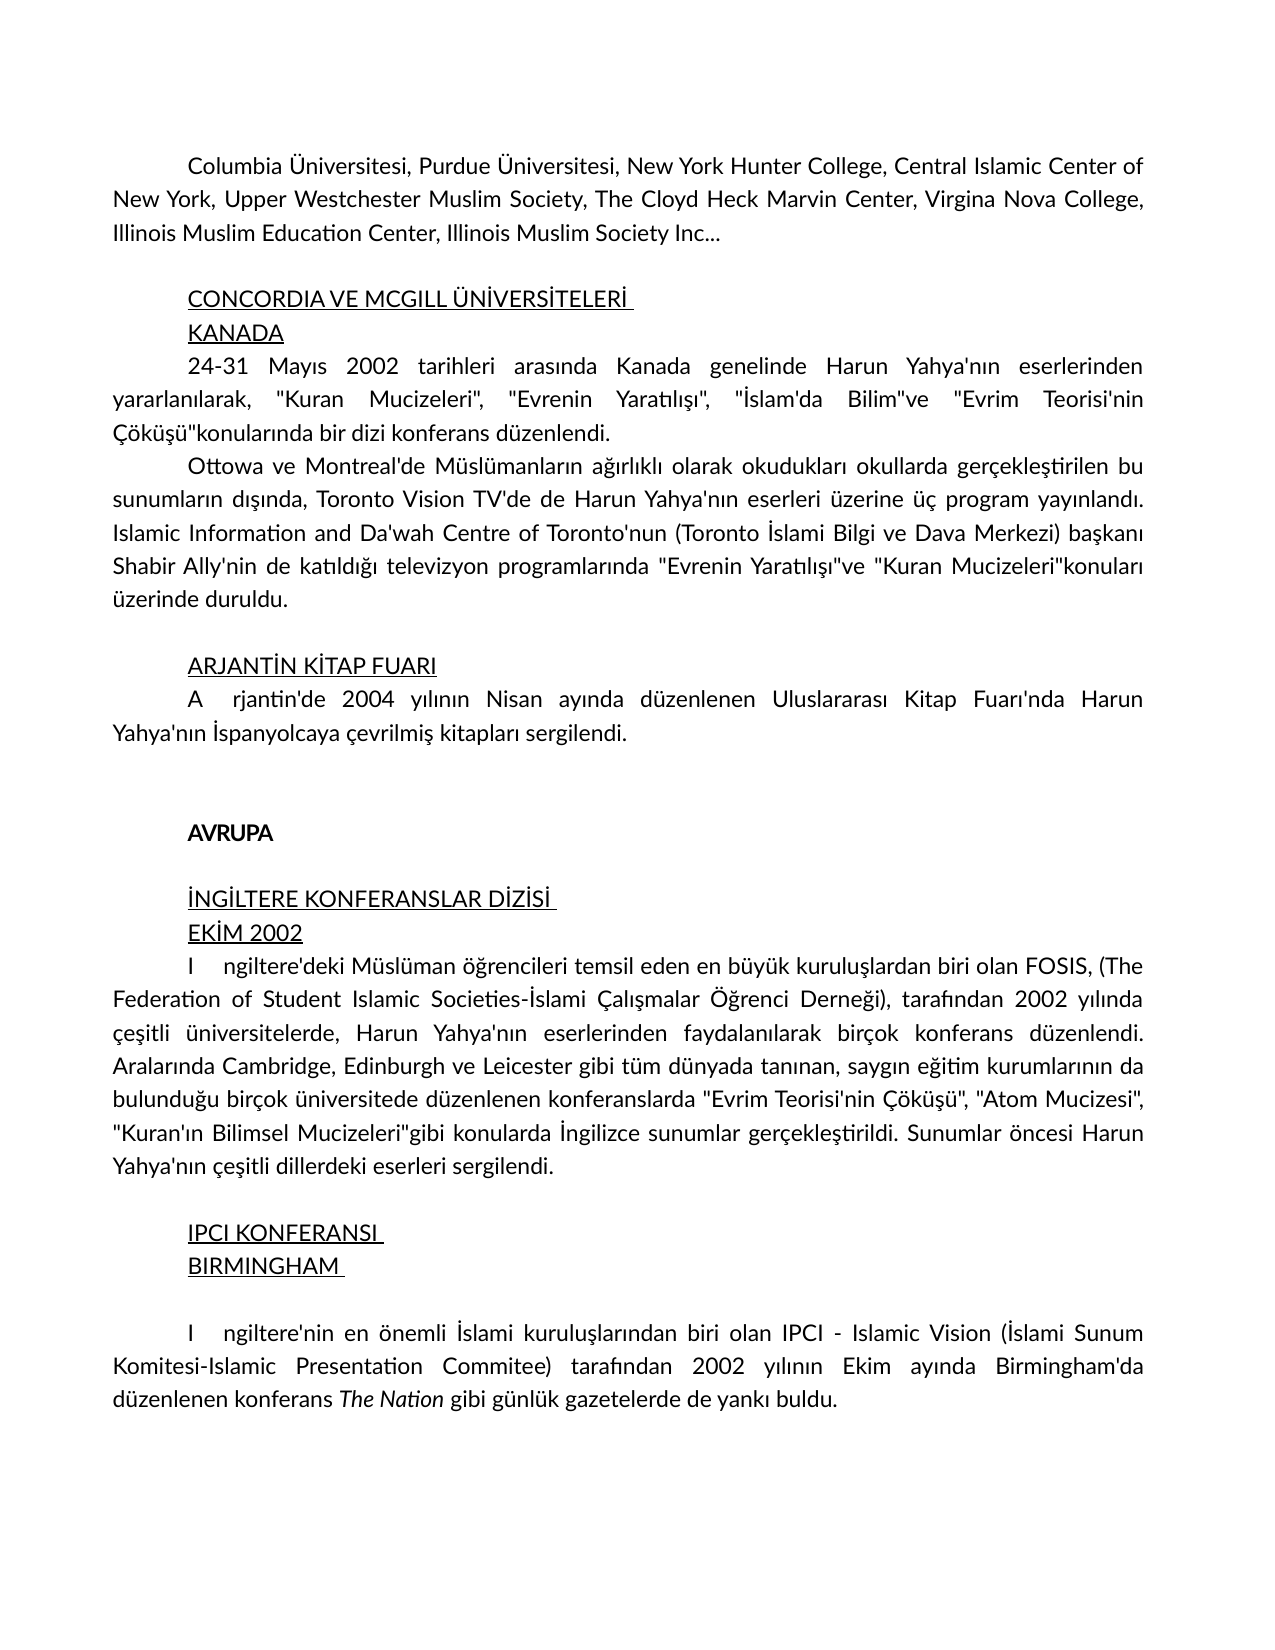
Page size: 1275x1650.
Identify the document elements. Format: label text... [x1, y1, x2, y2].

text Ingiltere'deki Müslüman öğrencileri temsil eden en büyük kuruluşlardan biri olan FOSIS, (The Federation of Student Islamic Societies-İslami Çalışmalar Öğrenci Derneği), tarafından 2002 yılında çeşitli üniversitelerde, Harun Yahya'nın eserlerinden faydalanılarak birçok konferans düzenlendi. Aralarında Cambridge, Edinburgh ve Leicester gibi tüm dünyada tanınan, saygın eğitim kurumlarının da bulunduğu birçok üniversitede düzenlenen konferanslarda "Evrim Teorisi'nin Çöküşü", "Atom Mucizesi", "Kuran'ın Bilimsel Mucizeleri"gibi konularda İngilizce sunumlar gerçekleştirildi. Sunumlar öncesi Harun Yahya'nın çeşitli dillerdeki eserleri sergilendi. [112, 948, 1145, 1181]
text ekİm 2002 [112, 914, 1145, 948]
text AVRUPA [112, 814, 1145, 848]
text IpcI KONFERANSI [112, 1214, 1145, 1248]
text KANADA [112, 314, 1145, 348]
text 24-31 Mayıs 2002 tarihleri arasında Kanada genelinde Harun Yahya'nın eserlerinden yararlanılarak, "Kuran Mucizeleri", "Evrenin Yaratılışı", "İslam'da Bilim"ve "Evrim Teorisi'nin Çöküşü"konularında bir dizi konferans düzenlendi. [112, 348, 1145, 448]
text CONCORDIA VE MCGILL ÜNİVERSİTElerİ [112, 281, 1145, 314]
text Columbia Üniversitesi, Purdue Üniversitesi, New York Hunter College, Central Islamic Center of New York, Upper Westchester Muslim Society, The Cloyd Heck Marvin Center, Virgina Nova College, Illinois Muslim Education Center, Illinois Muslim Society Inc... [112, 148, 1145, 248]
text İngİltere konferanslar dİzİsİ [112, 881, 1145, 914]
text Arjantin'de 2004 yılının Nisan ayında düzenlenen Uluslararası Kitap Fuarı'nda Harun Yahya'nın İspanyolcaya çevrilmiş kitapları sergilendi. [112, 681, 1145, 748]
text Ingiltere'nin en önemli İslami kuruluşlarından biri olan IPCI - Islamic Vision (İslami Sunum Komitesi-Islamic Presentation Commitee) tarafından 2002 yılının Ekim ayında Birmingham'da düzenlenen konferans The Nation gibi günlük gazetelerde de yankı buldu. [112, 1314, 1145, 1414]
text ARJANTİN KİTAP FUARI [112, 648, 1145, 681]
text Ottowa ve Montreal'de Müslümanların ağırlıklı olarak okudukları okullarda gerçekleştirilen bu sunumların dışında, Toronto Vision TV'de de Harun Yahya'nın eserleri üzerine üç program yayınlandı. Islamic Information and Da'wah Centre of Toronto'nun (Toronto İslami Bilgi ve Dava Merkezi) başkanı Shabir Ally'nin de katıldığı televizyon programlarında "Evrenin Yaratılışı"ve "Kuran Mucizeleri"konuları üzerinde duruldu. [112, 448, 1145, 614]
text BIRMINGHAM [112, 1248, 1145, 1281]
